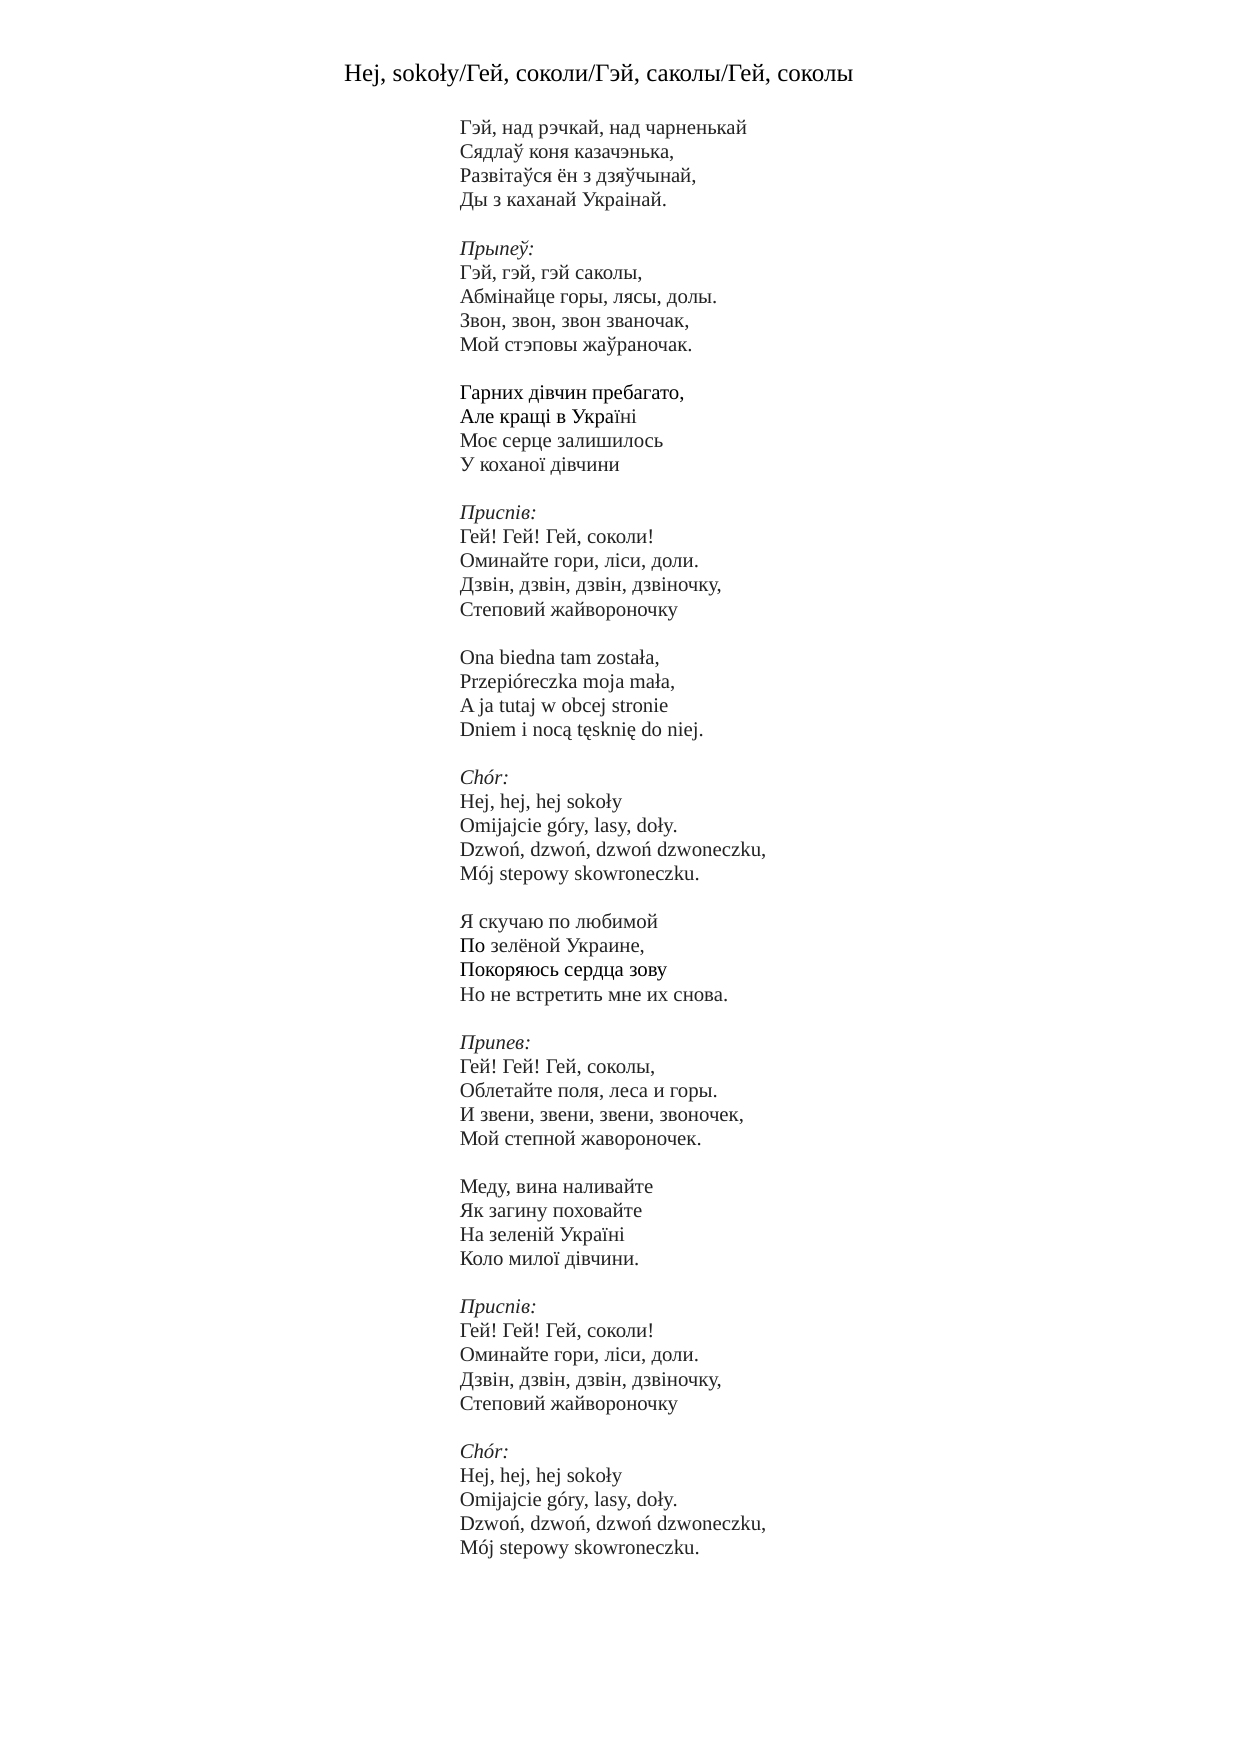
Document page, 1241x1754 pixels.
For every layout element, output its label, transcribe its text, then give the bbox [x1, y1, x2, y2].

text Гарних дiвчин пребагато, [459, 380, 1121, 404]
text Приспів: Гей! Гей! Гей, соколи! Оминайте гори, ліси, доли. Дзвін, дзвін, дзвін, дзвіночку, Степовий жайвороночку [459, 1294, 1121, 1414]
text Ona biedna tam została, Przepióreczka moja mała, A ja tutaj w obcej stronie Dniem i nocą tęsknię do niej. [459, 644, 1121, 741]
text Но не встретить мне их снова. [459, 981, 1121, 1006]
text Але кращi в Україні [459, 404, 1121, 428]
text Я скучаю по любимой По зелёной Украине, Покоряюсь сердца зову [459, 909, 1121, 981]
text Моє серце залишилось [459, 428, 1121, 452]
text Гэй, над рэчкай, над чарненькай Сядлаў коня казачэнька, Развітаўся ён з дзяўчынай, Ды з каханай Украінай. Прыпеў: Гэй, гэй, гэй саколы, Абмінайце горы, лясы, долы. Звон, звон, звон званочак, Мой стэповы жаўраночак. [459, 115, 1121, 356]
text Приспів: Гей! Гей! Гей, соколи! Оминайте гори, ліси, доли. Дзвін, дзвін, дзвін, дзвіночку, Степовий жайвороночку [459, 500, 1121, 621]
text Меду, вина наливайте Як загину поховайте На зеленiй Україні Коло милої дівчини. [459, 1174, 1121, 1270]
text Припев: Гей! Гей! Гей, соколы, Облетайте поля, леса и горы. И звени, звени, звени, звоночек, Мой степной жавороночек. [459, 1029, 1121, 1150]
text Chór: Hej, hej, hej sokoły Omijajcie góry, lasy, doły. Dzwoń, dzwoń, dzwoń dzwoneczku, Mój stepowy skowroneczku. [459, 765, 1121, 885]
text Hej, sokoły/Гей, соколи/Гэй, саколы/Гей, соколы [76, 58, 1121, 86]
text У коханої дiвчини [459, 452, 1121, 476]
text Chór: Hej, hej, hej sokoły Omijajcie góry, lasy, doły. Dzwoń, dzwoń, dzwoń dzwoneczku, Mój stepowy skowroneczku. [459, 1439, 1121, 1559]
